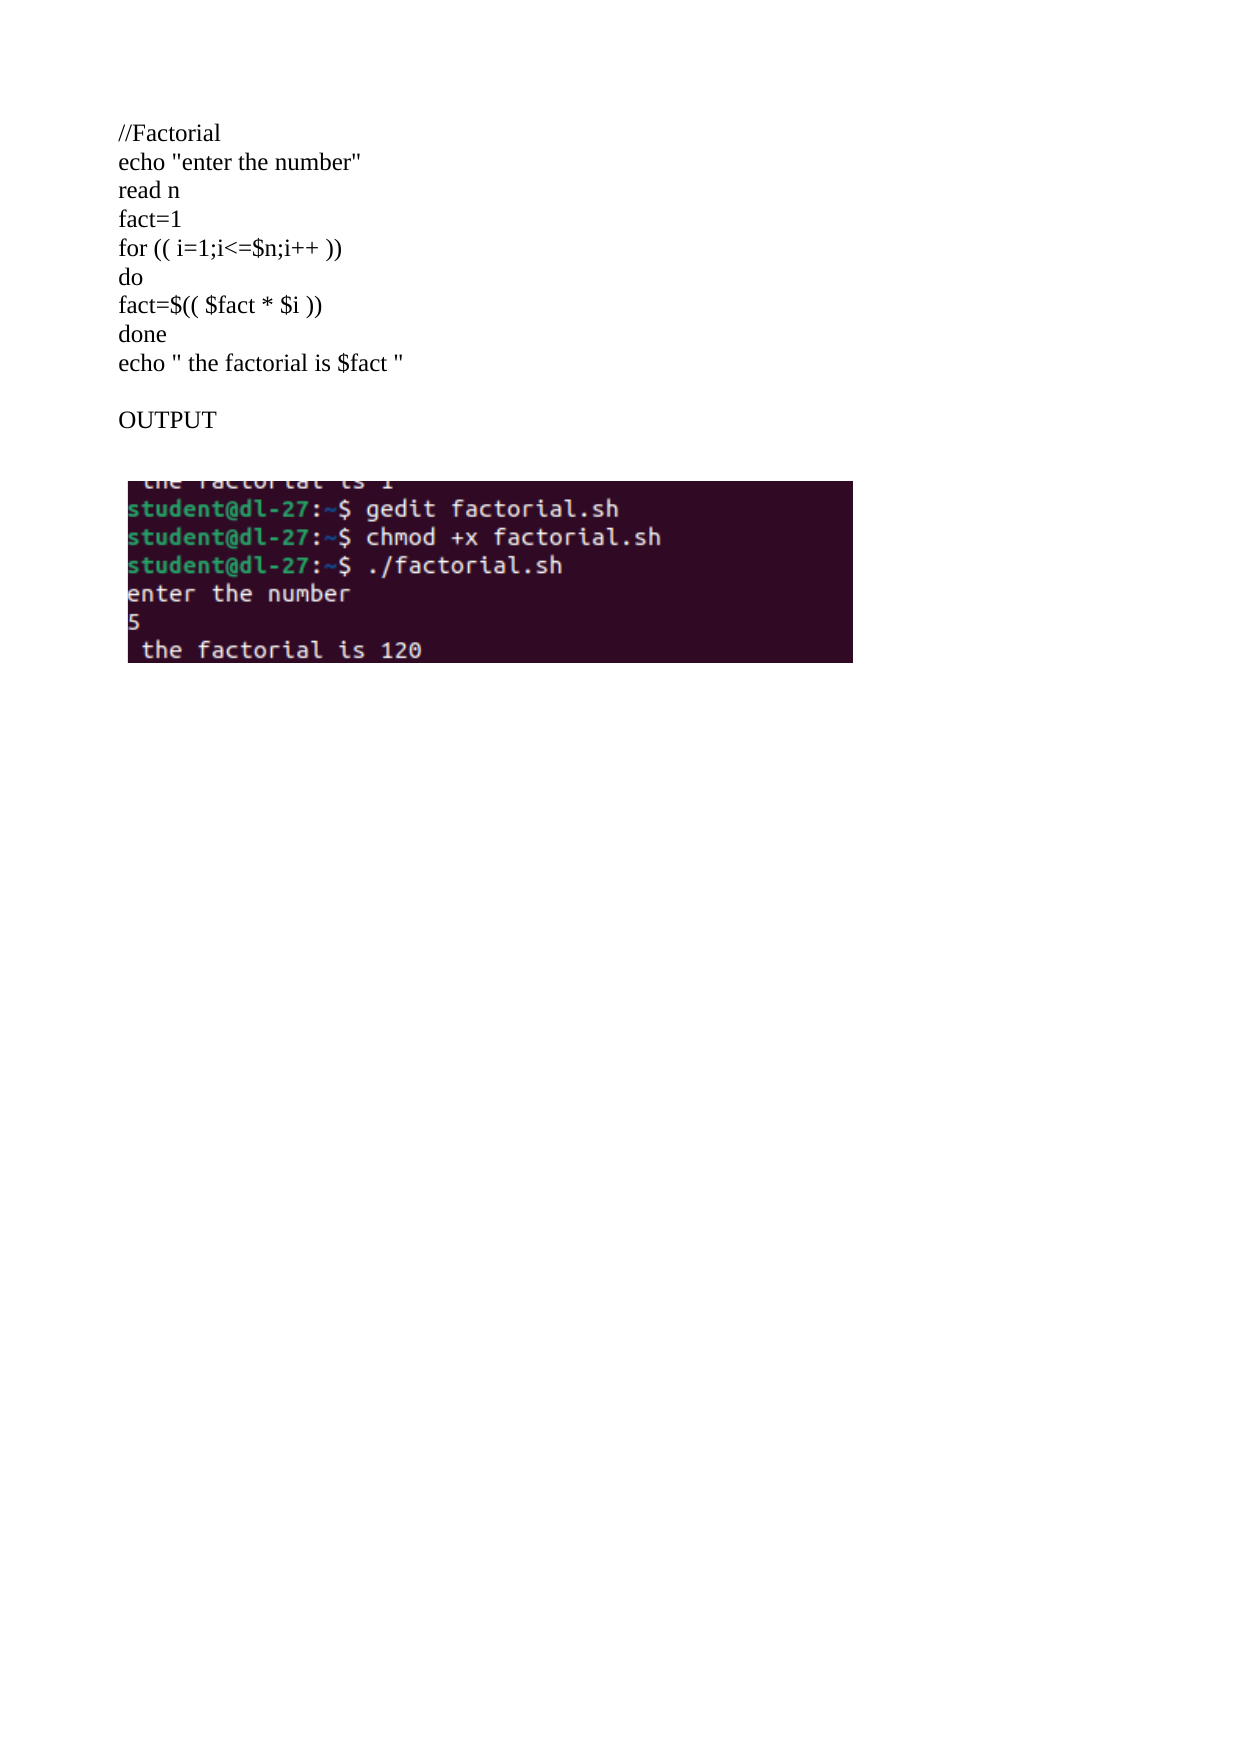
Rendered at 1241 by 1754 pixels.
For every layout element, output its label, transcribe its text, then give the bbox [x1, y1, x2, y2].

text done [118, 319, 1122, 348]
text fact=1 [118, 204, 1122, 233]
picture [127, 481, 853, 663]
text echo "enter the number" [118, 147, 1122, 176]
text do [118, 262, 1122, 291]
text fact=$(( $fact * $i )) [118, 291, 1122, 319]
text for (( i=1;i<=$n;i++ )) [118, 233, 1122, 262]
text echo " the factorial is $fact " [118, 348, 1122, 377]
text //Factorial [118, 118, 1122, 147]
text OUTPUT [118, 406, 1122, 434]
text read n [118, 176, 1122, 204]
